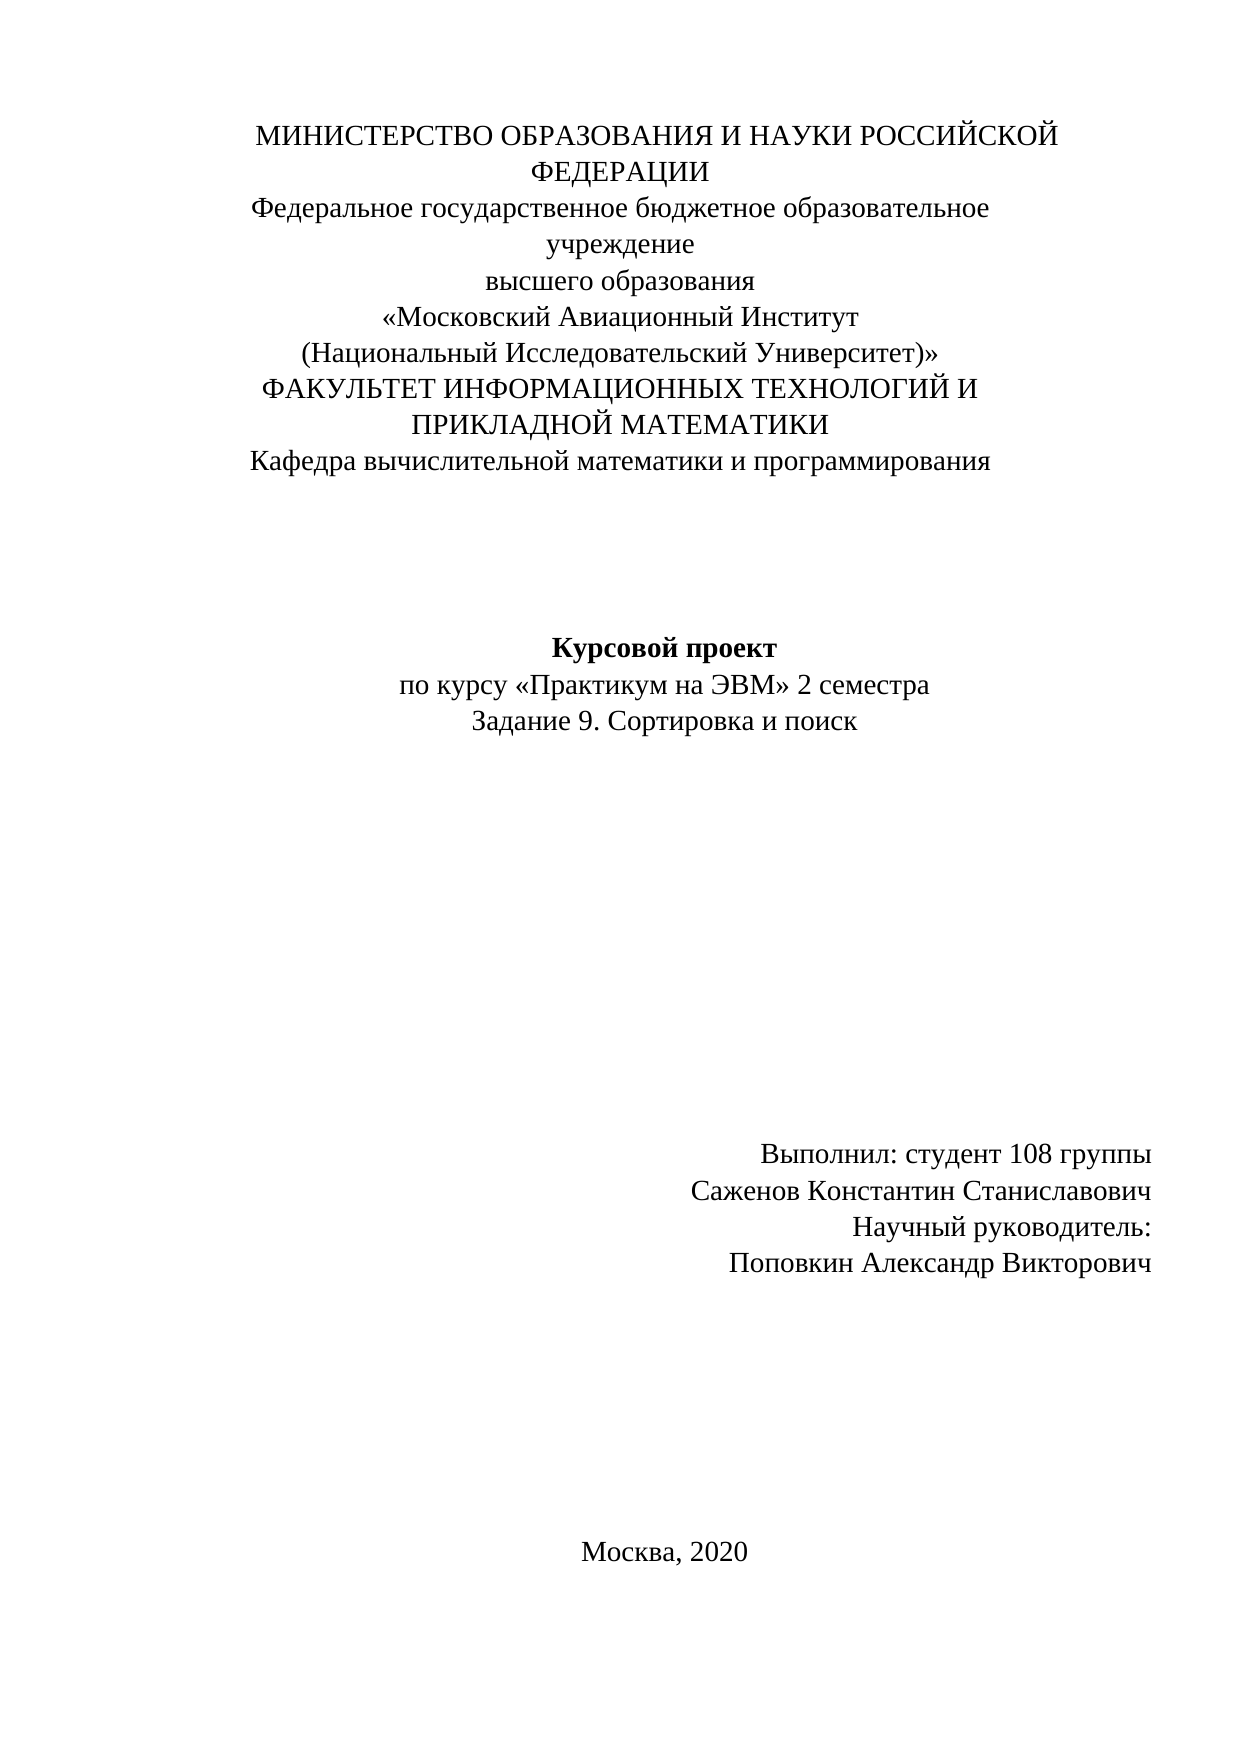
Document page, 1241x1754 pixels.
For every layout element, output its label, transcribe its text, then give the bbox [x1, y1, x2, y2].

text высшего образования [177, 263, 1063, 296]
text Саженов Константин Станиславович [177, 1173, 1152, 1206]
text ФАКУЛЬТЕТ ИНФОРМАЦИОННЫХ ТЕХНОЛОГИЙ И ПРИКЛАДНОЙ МАТЕМАТИКИ [177, 371, 1063, 441]
text Научный руководитель: [177, 1209, 1152, 1242]
text Поповкин Александр Викторович [177, 1245, 1152, 1279]
text Выполнил: студент 108 группы [177, 1137, 1152, 1170]
text по курсу «Практикум на ЭВМ» 2 семестра [177, 667, 1152, 700]
text Москва, 2020 [177, 1534, 1152, 1568]
text Задание 9. Сортировка и поиск [177, 703, 1152, 736]
text Курсовой проект [177, 631, 1152, 664]
text «Московский Авиационный Институт [177, 299, 1063, 332]
text (Национальный Исследовательский Университет)» [177, 335, 1063, 368]
text Федеральное государственное бюджетное образовательное учреждение [177, 190, 1063, 260]
text Кафедра вычислительной математики и программирования [177, 443, 1063, 477]
text МИНИСТЕРСТВО ОБРАЗОВАНИЯ И НАУКИ РОССИЙСКОЙ ФЕДЕРАЦИИ [177, 118, 1063, 188]
